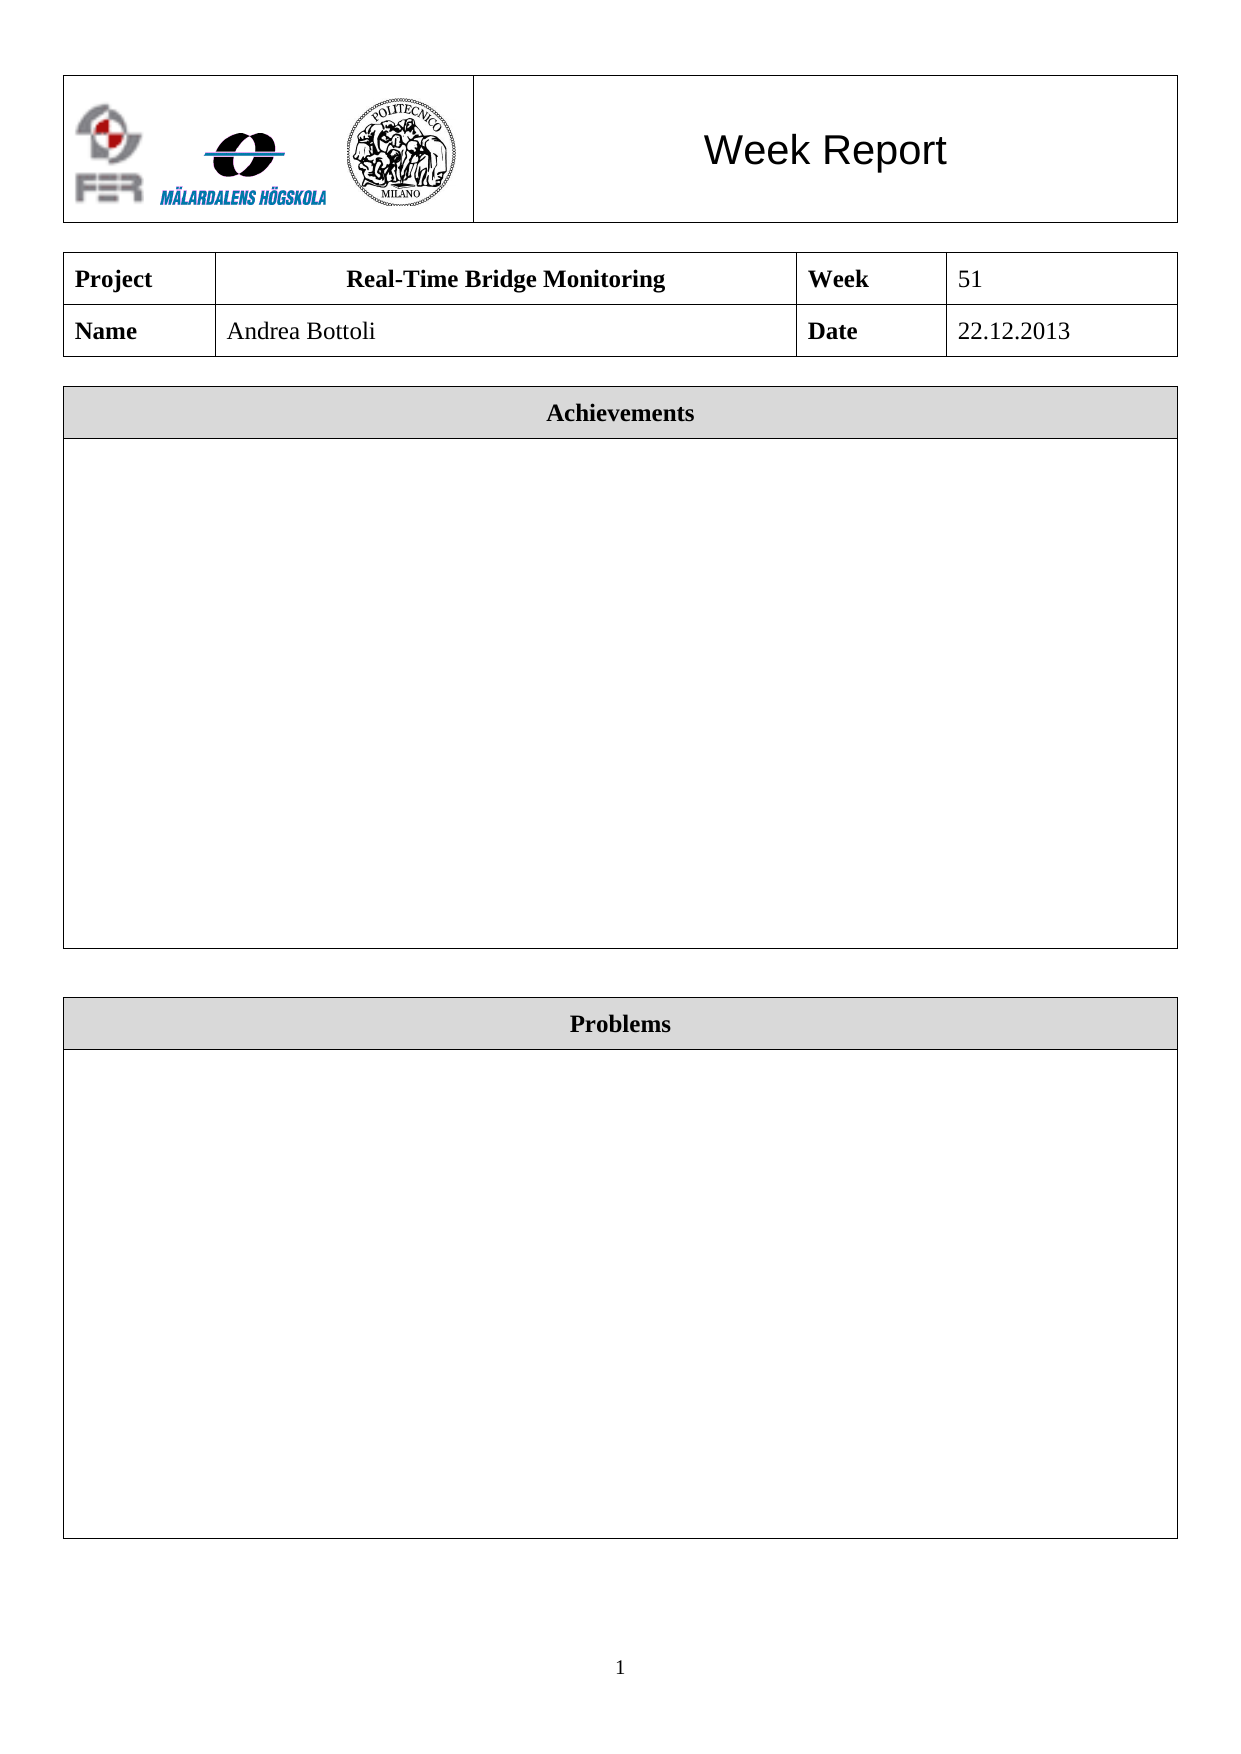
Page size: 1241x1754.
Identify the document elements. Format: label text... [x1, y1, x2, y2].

table_cell 51 [947, 253, 1177, 304]
table_cell [215, 223, 712, 252]
table_cell Achievements [64, 387, 1177, 438]
table_cell Andrea Bottoli [216, 305, 796, 356]
table_cell [712, 223, 946, 252]
table_cell Real-Time Bridge Monitoring [216, 253, 796, 304]
table_cell [63, 357, 1177, 386]
table_cell [946, 223, 1177, 252]
table_cell Name [64, 305, 215, 356]
table_cell 22.12.2013 [947, 305, 1177, 356]
table_header Week Report [474, 76, 1177, 222]
table_cell Week [797, 253, 946, 304]
table_header Problems [64, 998, 1177, 1049]
table_cell Date [797, 305, 946, 356]
picture [160, 133, 326, 205]
table_cell [64, 1050, 1177, 1537]
table_cell Project [64, 253, 215, 304]
picture [347, 98, 457, 206]
table_cell [64, 439, 1177, 948]
table_cell [63, 223, 215, 252]
picture [74, 90, 144, 217]
table_header [64, 76, 473, 222]
